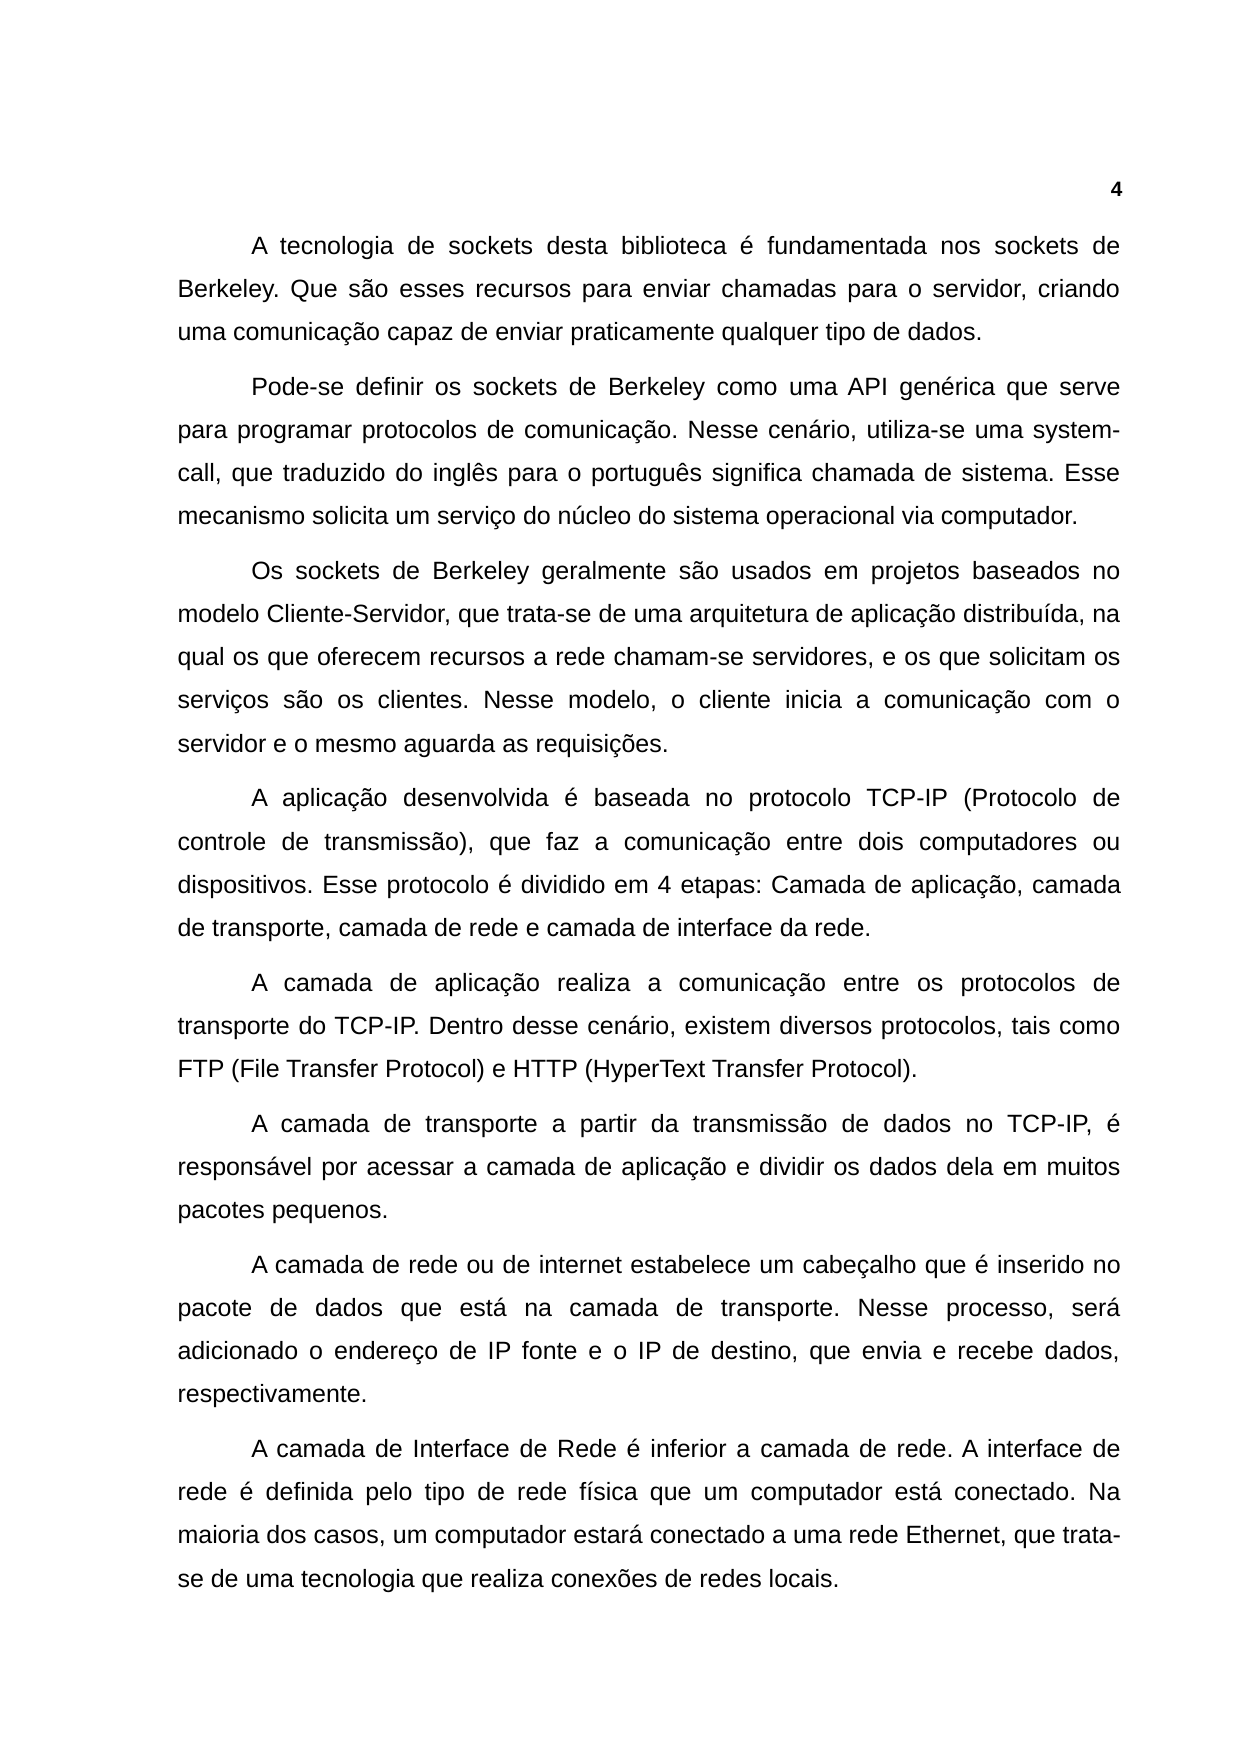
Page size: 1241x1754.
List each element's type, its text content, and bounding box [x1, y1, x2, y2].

text A camada de rede ou de internet estabelece um cabeçalho que é inserido no pacote de dados que está na camada de transporte. Nesse processo, será adicionado o endereço de IP fonte e o IP de destino, que envia e recebe dados, respectivamente. [177, 1250, 1122, 1408]
text Pode-se definir os sockets de Berkeley como uma API genérica que serve para programar protocolos de comunicação. Nesse cenário, utiliza-se uma system-call, que traduzido do inglês para o português significa chamada de sistema. Esse mecanismo solicita um serviço do núcleo do sistema operacional via computador. [177, 372, 1122, 530]
text A camada de Interface de Rede é inferior a camada de rede. A interface de rede é definida pelo tipo de rede física que um computador está conectado. Na maioria dos casos, um computador estará conectado a uma rede Ethernet, que trata-se de uma tecnologia que realiza conexões de redes locais. [177, 1434, 1122, 1592]
text A tecnologia de sockets desta biblioteca é fundamentada nos sockets de Berkeley. Que são esses recursos para enviar chamadas para o servidor, criando uma comunicação capaz de enviar praticamente qualquer tipo de dados. [177, 231, 1122, 346]
text A aplicação desenvolvida é baseada no protocolo TCP-IP (Protocolo de controle de transmissão), que faz a comunicação entre dois computadores ou dispositivos. Esse protocolo é dividido em 4 etapas: Camada de aplicação, camada de transporte, camada de rede e camada de interface da rede. [177, 783, 1122, 942]
text A camada de aplicação realiza a comunicação entre os protocolos de transporte do TCP-IP. Dentro desse cenário, existem diversos protocolos, tais como FTP (File Transfer Protocol) e HTTP (HyperText Transfer Protocol). [177, 968, 1122, 1083]
text Os sockets de Berkeley geralmente são usados em projetos baseados no modelo Cliente-Servidor, que trata-se de uma arquitetura de aplicação distribuída, na qual os que oferecem recursos a rede chamam-se servidores, e os que solicitam os serviços são os clientes. Nesse modelo, o cliente inicia a comunicação com o servidor e o mesmo aguarda as requisições. [177, 556, 1122, 757]
text A camada de transporte a partir da transmissão de dados no TCP-IP, é responsável por acessar a camada de aplicação e dividir os dados dela em muitos pacotes pequenos. [177, 1109, 1122, 1224]
